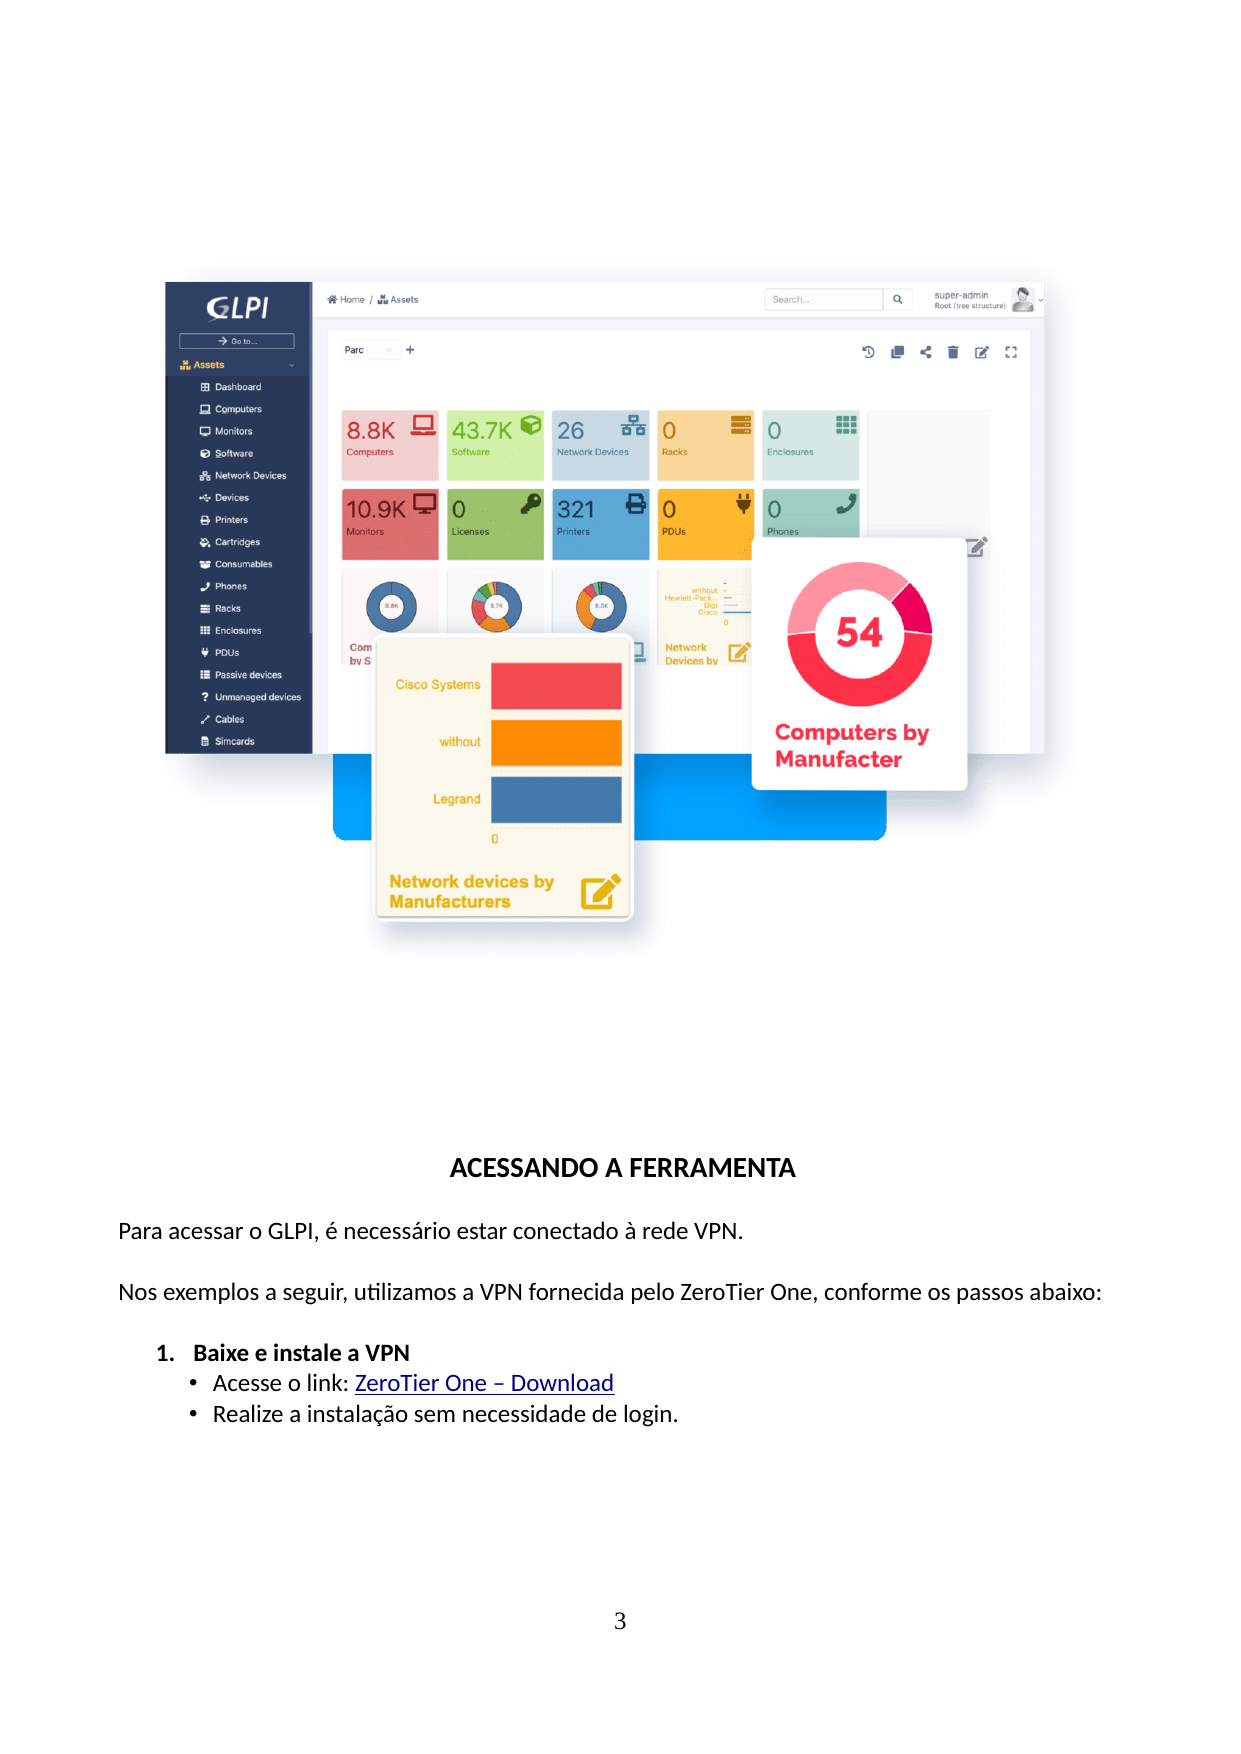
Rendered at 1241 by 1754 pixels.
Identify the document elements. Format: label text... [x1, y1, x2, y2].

list Realize a instalação sem necessidade de login. [189, 1398, 1122, 1429]
text Para acessar o GLPI, é necessário estar conectado à rede VPN. Nos exemplos a seguir, utilizamos a VPN fornecida pelo ZeroTier One, conforme os passos abaixo: [118, 1215, 1122, 1307]
list Acesse o link: ZeroTier One – Download [189, 1368, 1122, 1398]
text ACESSANDO A FERRAMENTA [118, 1149, 1122, 1184]
list Baixe e instale a VPN [156, 1337, 1122, 1368]
picture [149, 251, 1091, 966]
